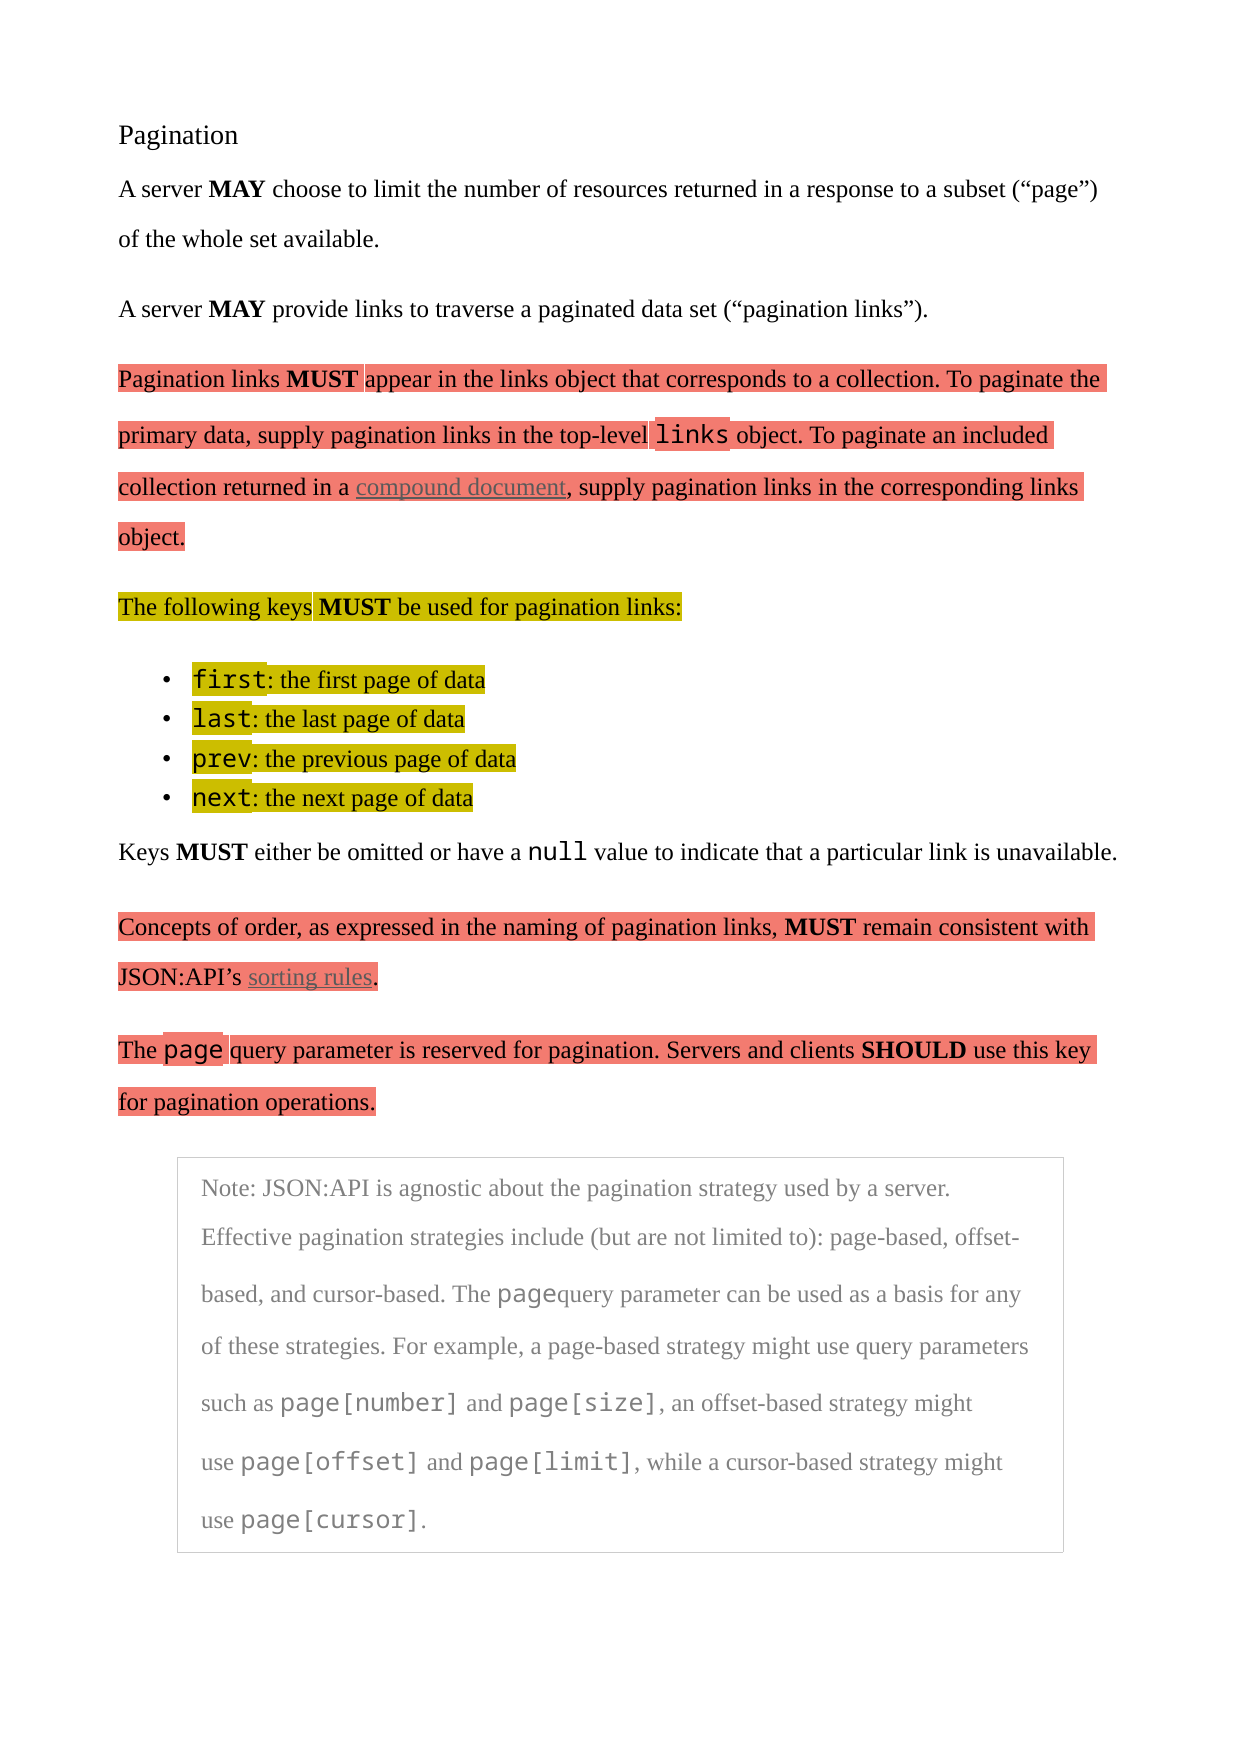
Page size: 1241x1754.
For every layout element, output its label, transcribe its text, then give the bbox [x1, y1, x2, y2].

list prev: the previous page of data [162, 740, 1122, 774]
text Keys MUST either be omitted or have a null value to indicate that a particular link is unavailable. [118, 833, 1122, 867]
text Note: JSON:API is agnostic about the pagination strategy used by a server. Effective pagination strategies include (but are not limited to): page-based, offset-based, and cursor-based. The pagequery parameter can be used as a basis for any of these strategies. For example, a page-based strategy might use query parameters such as page[number] and page[size], an offset-based strategy might use page[offset] and page[limit], while a cursor-based strategy might use page[cursor]. [178, 1158, 1063, 1552]
list first: the first page of data [162, 662, 1122, 696]
list last: the last page of data [162, 701, 1122, 735]
subtitle Pagination [118, 118, 1122, 151]
text A server MAY choose to limit the number of resources returned in a response to a subset (“page”) of the whole set available. [118, 174, 1122, 252]
list next: the next page of data [162, 779, 1122, 813]
text The page query parameter is reserved for pagination. Servers and clients SHOULD use this key for pagination operations. [118, 1032, 1122, 1116]
text Concepts of order, as expressed in the naming of pagination links, MUST remain consistent with JSON:API’s sorting rules. [118, 912, 1122, 991]
text A server MAY provide links to traverse a paginated data set (“pagination links”). [118, 294, 1122, 322]
text Pagination links MUST appear in the links object that corresponds to a collection. To paginate the primary data, supply pagination links in the top-level links object. To paginate an included collection returned in a compound document, supply pagination links in the corresponding links object. [118, 364, 1122, 551]
text The following keys MUST be used for pagination links: [118, 592, 1122, 621]
